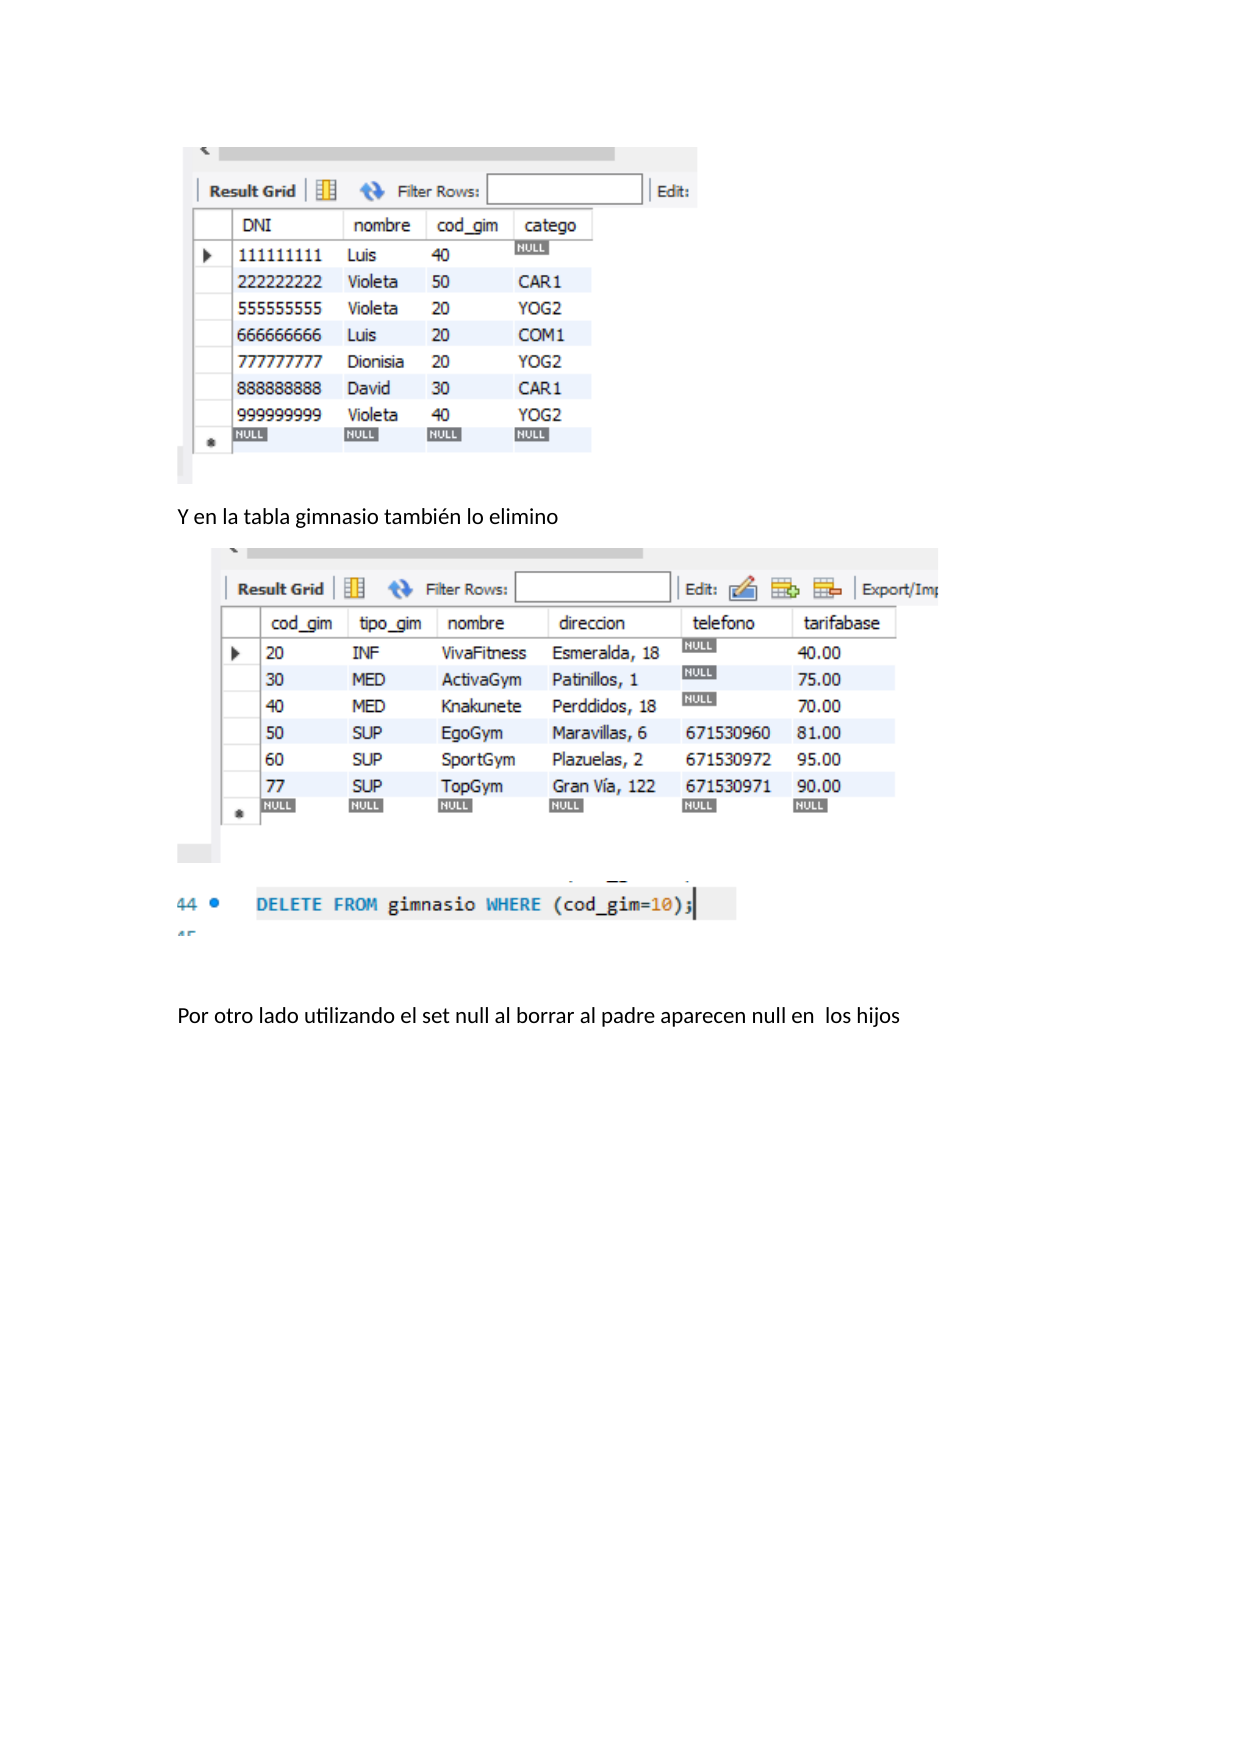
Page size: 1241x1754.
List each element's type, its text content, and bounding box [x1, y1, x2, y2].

text Y en la tabla gimnasio también lo elimino [177, 502, 1063, 530]
text Por otro lado utilizando el set null al borrar al padre aparecen null en los hijos [177, 1001, 1063, 1029]
